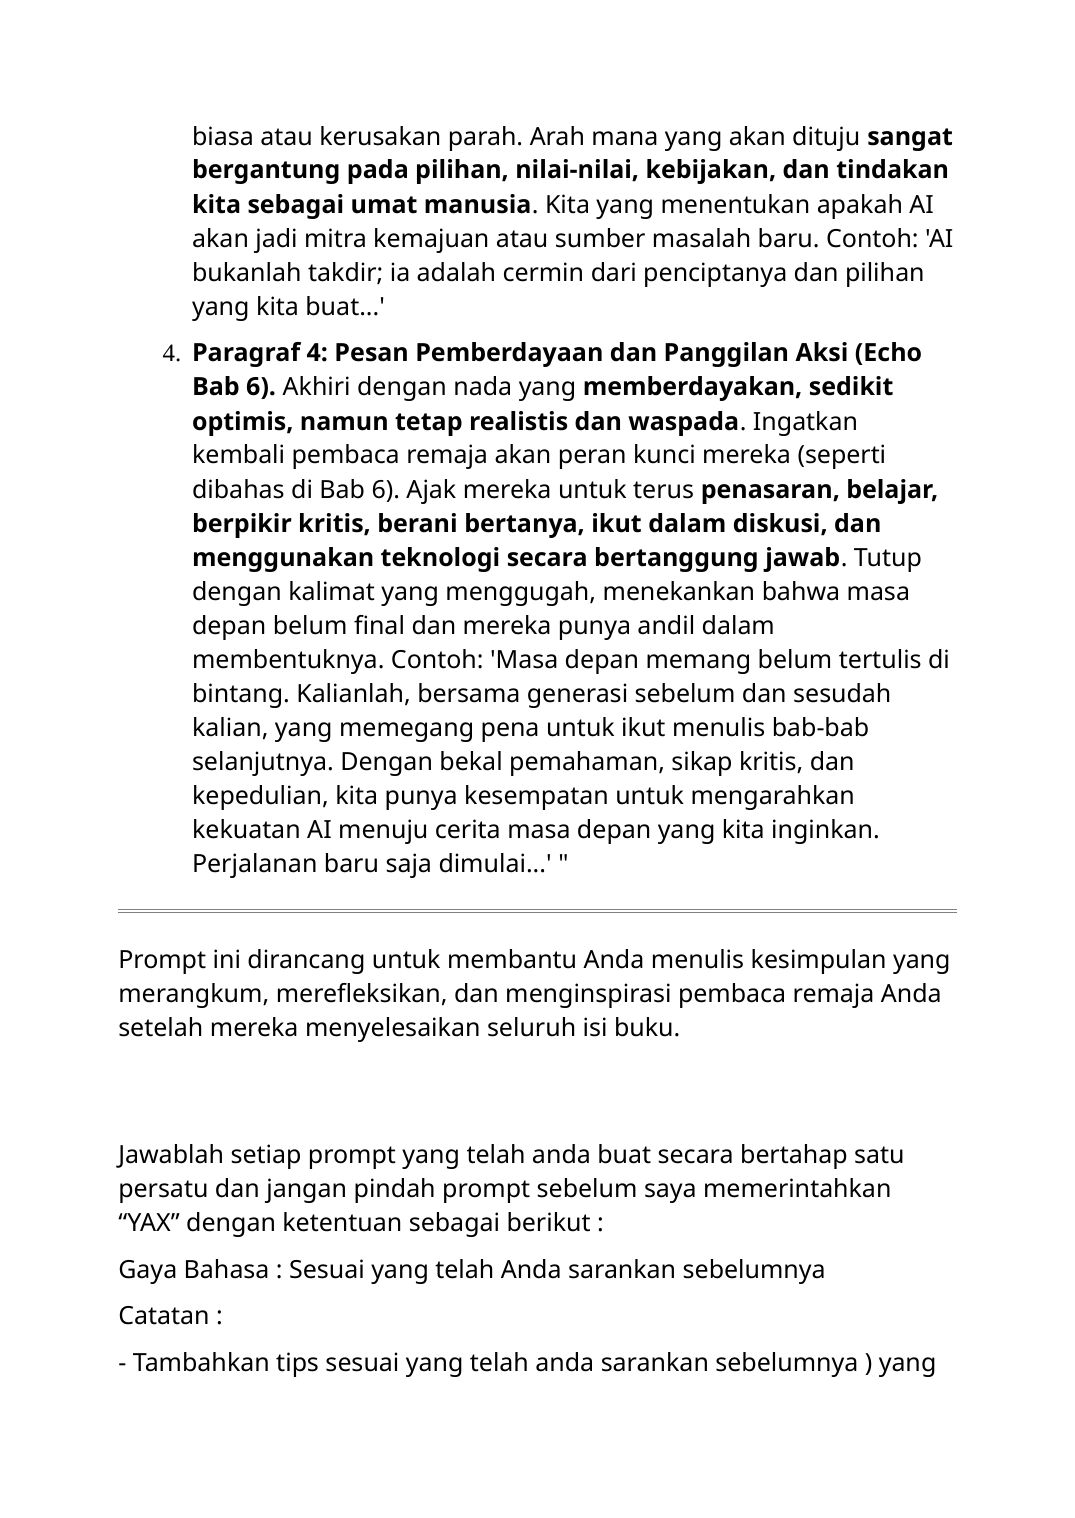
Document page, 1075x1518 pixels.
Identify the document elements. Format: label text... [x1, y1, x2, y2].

text Prompt ini dirancang untuk membantu Anda menulis kesimpulan yang merangkum, merefleksikan, dan menginspirasi pembaca remaja Anda setelah mereka menyelesaikan seluruh isi buku. [118, 941, 957, 1043]
text - Tambahkan tips sesuai yang telah anda sarankan sebelumnya ) yang [118, 1344, 957, 1378]
text Jawablah setiap prompt yang telah anda buat secara bertahap satu persatu dan jangan pindah prompt sebelum saya memerintahkan “YAX” dengan ketentuan sebagai berikut : [118, 1137, 957, 1239]
list biasa atau kerusakan parah. Arah mana yang akan dituju sangat bergantung pada pilihan, nilai-nilai, kebijakan, dan tindakan kita sebagai umat manusia. Kita yang menentukan apakah AI akan jadi mitra kemajuan atau sumber masalah baru. Contoh: 'AI bukanlah takdir; ia adalah cermin dari penciptanya dan pilihan yang kita buat...' [162, 118, 957, 322]
text Gaya Bahasa : Sesuai yang telah Anda sarankan sebelumnya [118, 1251, 957, 1285]
text Catatan : [118, 1298, 957, 1332]
list Paragraf 4: Pesan Pemberdayaan dan Panggilan Aksi (Echo Bab 6). Akhiri dengan nada yang memberdayakan, sedikit optimis, namun tetap realistis dan waspada. Ingatkan kembali pembaca remaja akan peran kunci mereka (seperti dibahas di Bab 6). Ajak mereka untuk terus penasaran, belajar, berpikir kritis, berani bertanya, ikut dalam diskusi, dan menggunakan teknologi secara bertanggung jawab. Tutup dengan kalimat yang menggugah, menekankan bahwa masa depan belum final dan mereka punya andil dalam membentuknya. Contoh: 'Masa depan memang belum tertulis di bintang. Kalianlah, bersama generasi sebelum dan sesudah kalian, yang memegang pena untuk ikut menulis bab-bab selanjutnya. Dengan bekal pemahaman, sikap kritis, dan kepedulian, kita punya kesempatan untuk mengarahkan kekuatan AI menuju cerita masa depan yang kita inginkan. Perjalanan baru saja dimulai...' " [162, 335, 957, 880]
